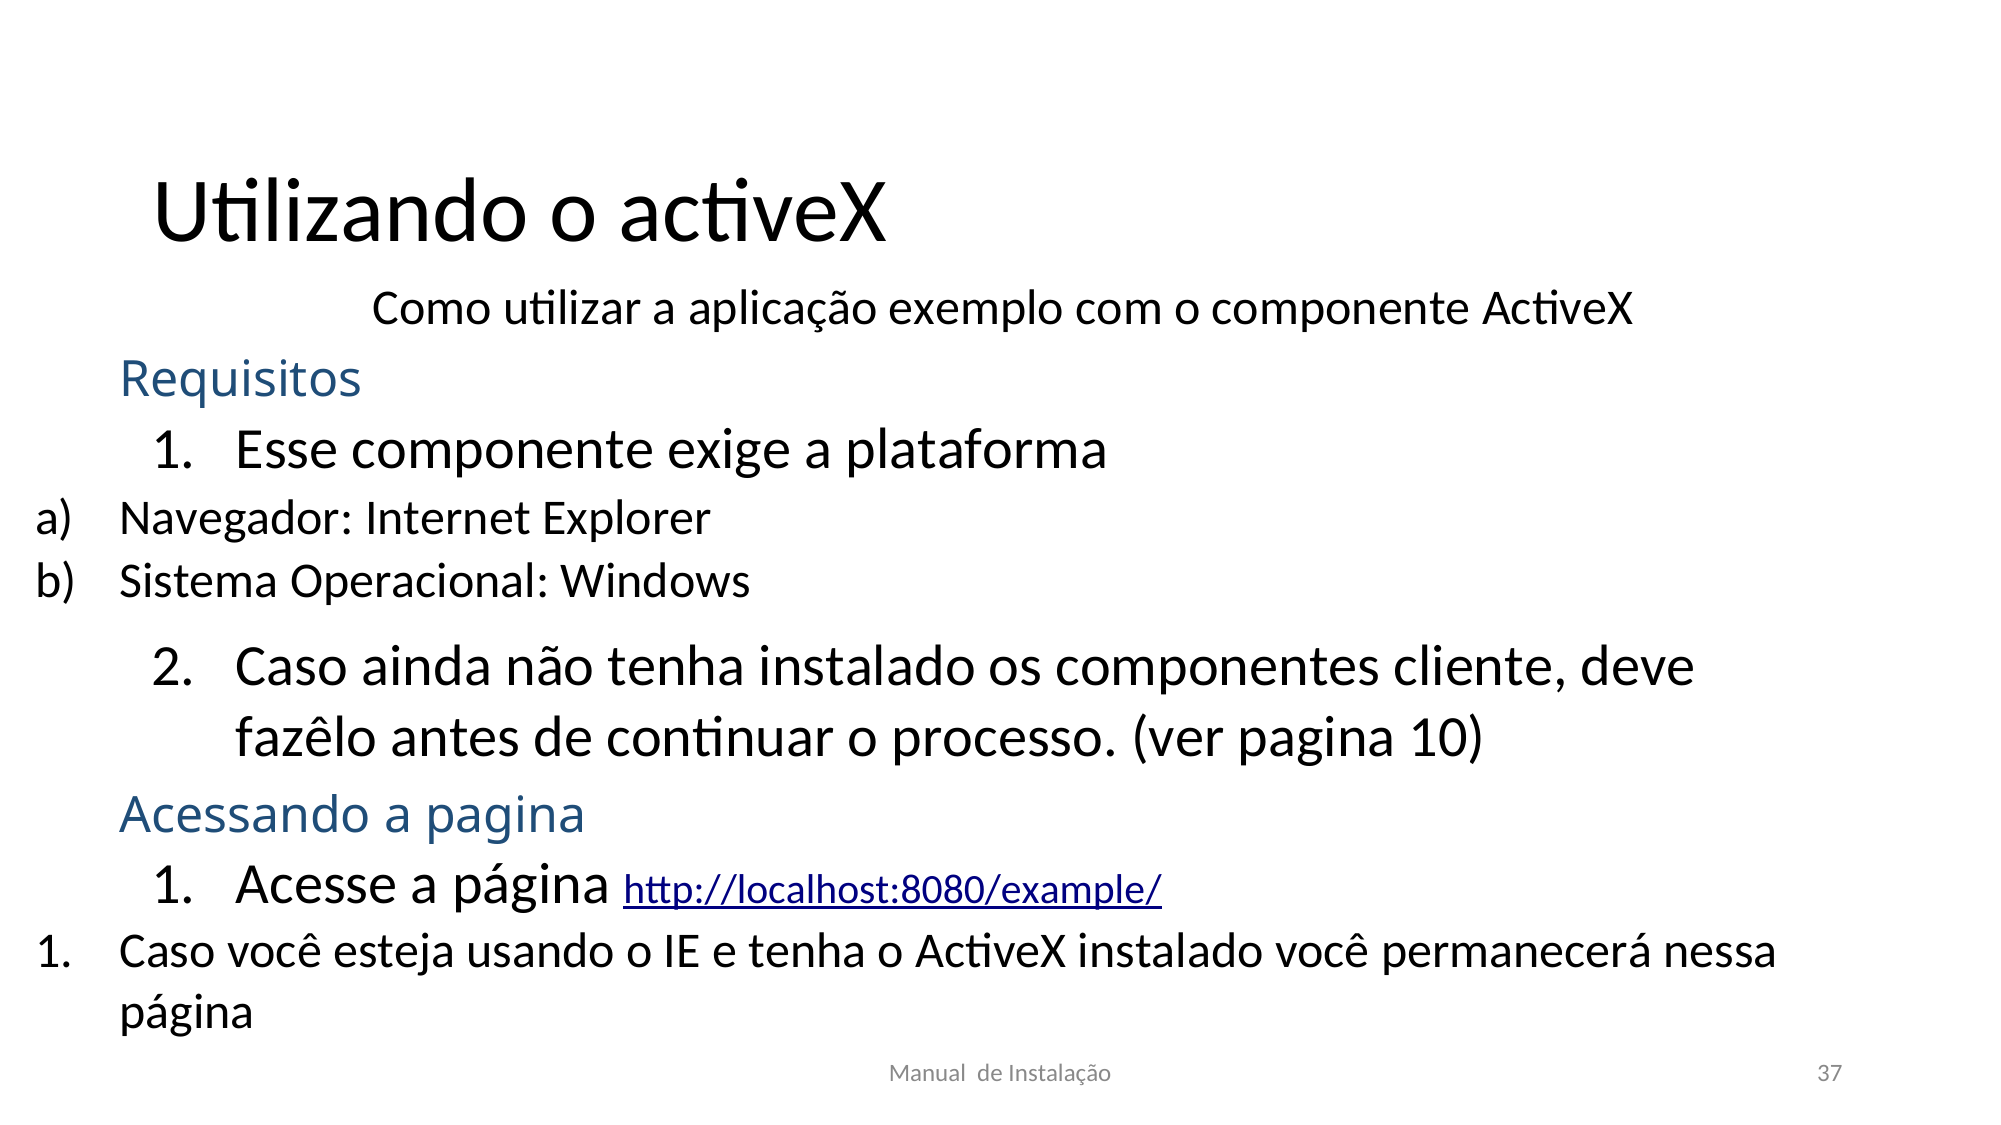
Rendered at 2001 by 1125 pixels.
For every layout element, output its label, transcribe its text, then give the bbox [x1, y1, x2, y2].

list Caso você esteja usando o IE e tenha o ActiveX instalado você permanecerá nessa página [35, 919, 1842, 1041]
text Como utilizar a aplicação exemplo com o componente ActiveX [373, 276, 1842, 337]
subtitle Utilizando o activeX [152, 153, 1842, 264]
list Esse componente exige a plataforma [151, 411, 1842, 483]
list Navegador: Internet Explorer [35, 486, 1842, 547]
subtitle Requisitos [119, 343, 1842, 411]
list Caso ainda não tenha instalado os componentes cliente, deve fazêlo antes de continuar o processo. (ver pagina 10) [151, 629, 1842, 771]
list Acesse a página http://localhost:8080/example/ [151, 847, 1842, 918]
list Sistema Operacional: Windows [35, 548, 1842, 609]
subtitle Acessando a pagina [119, 779, 1842, 847]
